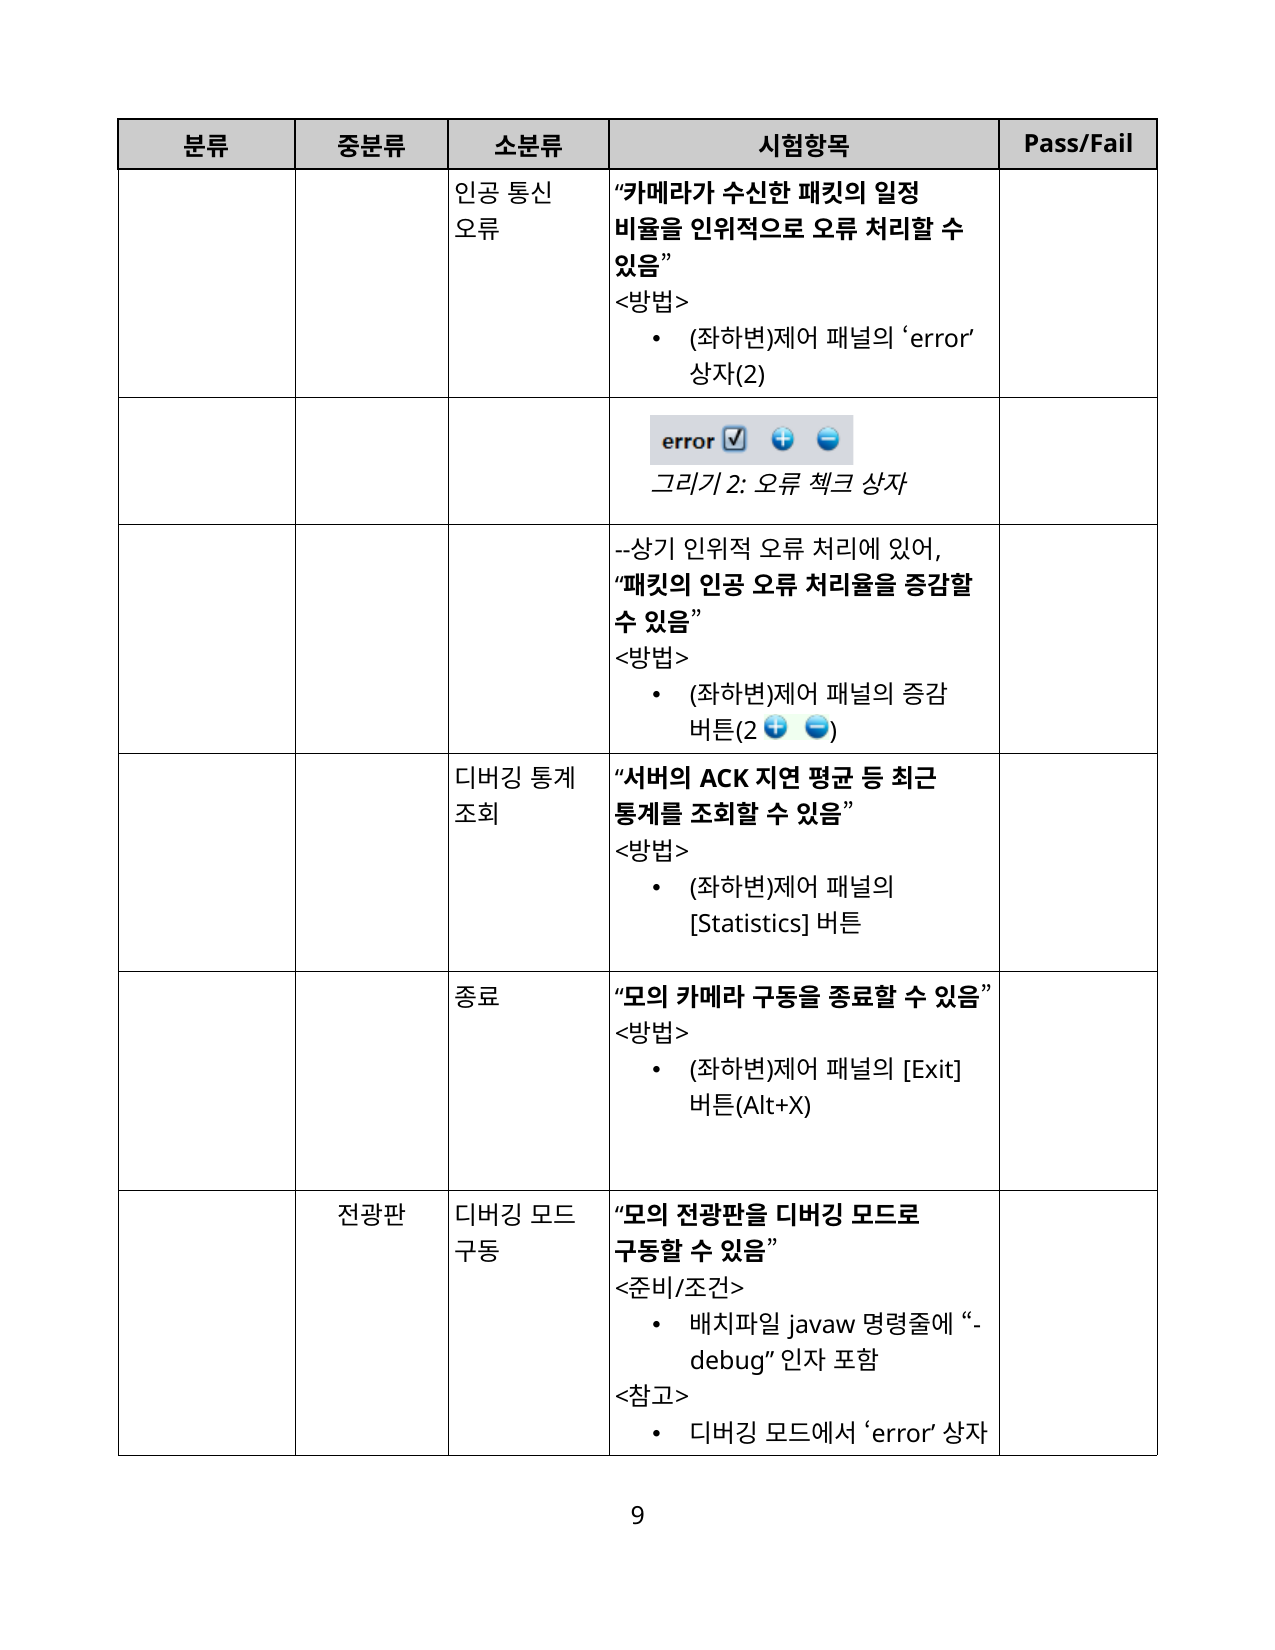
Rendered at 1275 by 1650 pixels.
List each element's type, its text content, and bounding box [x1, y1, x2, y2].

table_cell [296, 170, 448, 397]
table_cell [296, 972, 448, 1190]
picture [650, 415, 854, 465]
table_cell “모의 카메라 구동을 종료할 수 있음” <방법> (좌하변)제어 패널의 [Exit] 버튼(Alt+X) [610, 972, 999, 1190]
table_cell [1000, 398, 1157, 524]
table_cell [296, 525, 448, 753]
table_cell 종료 [449, 972, 609, 1190]
table_header 중분류 [296, 120, 447, 168]
table_cell “모의 전광판을 디버깅 모드로 구동할 수 있음” <준비/조건> 배치파일 javaw 명령줄에 “-debug” 인자 포함 <참고> 디버깅 모드에서 ‘error’ 상자 [610, 1191, 999, 1455]
table_header Pass/Fail [1000, 120, 1156, 168]
table_cell [119, 398, 295, 524]
table_cell [1000, 1191, 1157, 1455]
table_cell 인공 통신 오류 [449, 170, 609, 397]
table_cell [296, 754, 448, 971]
table_cell [1000, 754, 1157, 971]
table_cell --상기 인위적 오류 처리에 있어, “패킷의 인공 오류 처리율을 증감할 수 있음” <방법> (좌하변)제어 패널의 증감 버튼(그리기 2 ) [610, 525, 999, 753]
table_cell [119, 754, 295, 971]
table_cell [296, 398, 448, 524]
table_header 소분류 [449, 120, 608, 168]
table_header 시험항목 [610, 120, 998, 168]
table_cell [1000, 525, 1157, 753]
table_cell [119, 1191, 295, 1455]
table_cell 디버깅 모드 구동 [449, 1191, 609, 1455]
table_cell [1000, 972, 1157, 1190]
table_cell “카메라가 수신한 패킷의 일정 비율을 인위적으로 오류 처리할 수 있음” <방법> (좌하변)제어 패널의 ‘error’ 상자(그리기 2) [610, 170, 999, 397]
table_cell [449, 525, 609, 753]
table_cell [1000, 170, 1157, 397]
table_cell 디버깅 통계 조회 [449, 754, 609, 971]
table_cell [119, 170, 295, 397]
table_cell [449, 398, 609, 524]
table_cell “서버의 ACK 지연 평균 등 최근 통계를 조회할 수 있음” <방법> (좌하변)제어 패널의 [Statistics] 버튼 [610, 754, 999, 971]
table_cell [119, 525, 295, 753]
table_cell [119, 972, 295, 1190]
picture [763, 714, 830, 740]
table_cell 전광판 [296, 1191, 448, 1455]
table_cell [610, 398, 999, 524]
table_header 분류 [119, 120, 294, 168]
